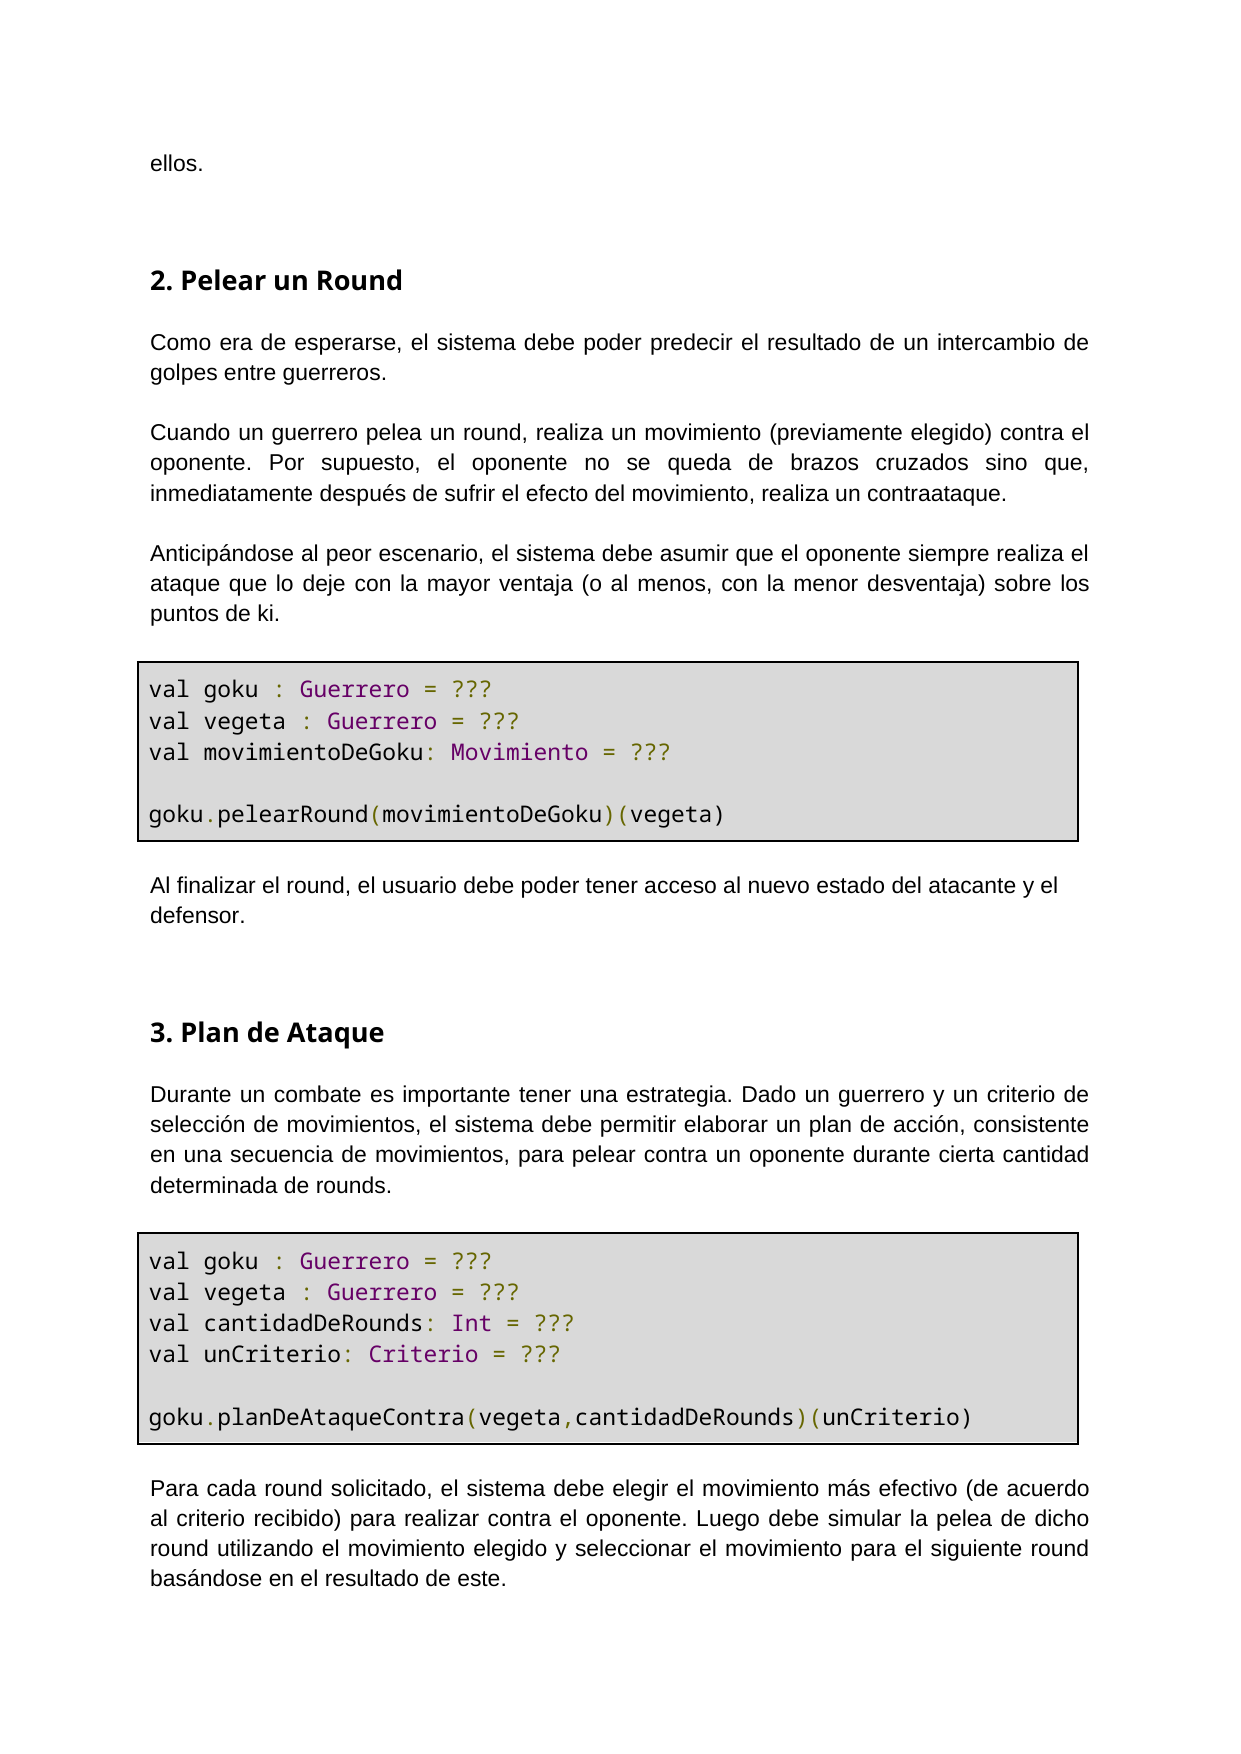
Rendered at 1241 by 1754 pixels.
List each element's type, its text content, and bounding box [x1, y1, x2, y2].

text Anticipándose al peor escenario, el sistema debe asumir que el oponente siempre realiza el ataque que lo deje con la mayor ventaja (o al menos, con la menor desventaja) sobre los puntos de ki. [150, 540, 1090, 627]
table_header val goku : Guerrero = ??? val vegeta : Guerrero = ??? val cantidadDeRounds: Int = ??? val unCriterio: Criterio = ??? goku.planDeAtaqueContra(vegeta,cantidadDeRounds)(unCriterio) [139, 1234, 1077, 1442]
table_header val goku : Guerrero = ??? val vegeta : Guerrero = ??? val movimientoDeGoku: Movimiento = ??? goku.pelearRound(movimientoDeGoku)(vegeta) [139, 663, 1077, 840]
text Durante un combate es importante tener una estrategia. Dado un guerrero y un criterio de selección de movimientos, el sistema debe permitir elaborar un plan de acción, consistente en una secuencia de movimientos, para pelear contra un oponente durante cierta cantidad determinada de rounds. [150, 1081, 1090, 1198]
text ellos. [150, 150, 1090, 176]
text Como era de esperarse, el sistema debe poder predecir el resultado de un intercambio de golpes entre guerreros. [150, 328, 1090, 385]
subtitle 2. Pelear un Round [150, 261, 1090, 298]
text Para cada round solicitado, el sistema debe elegir el movimiento más efectivo (de acuerdo al criterio recibido) para realizar contra el oponente. Luego debe simular la pelea de dicho round utilizando el movimiento elegido y seleccionar el movimiento para el siguiente round basándose en el resultado de este. [150, 1475, 1090, 1592]
text Al finalizar el round, el usuario debe poder tener acceso al nuevo estado del atacante y el defensor. [150, 872, 1090, 929]
text Cuando un guerrero pelea un round, realiza un movimiento (previamente elegido) contra el oponente. Por supuesto, el oponente no se queda de brazos cruzados sino que, inmediatamente después de sufrir el efecto del movimiento, realiza un contraataque. [150, 419, 1090, 506]
subtitle 3. Plan de Ataque [150, 1014, 1090, 1051]
